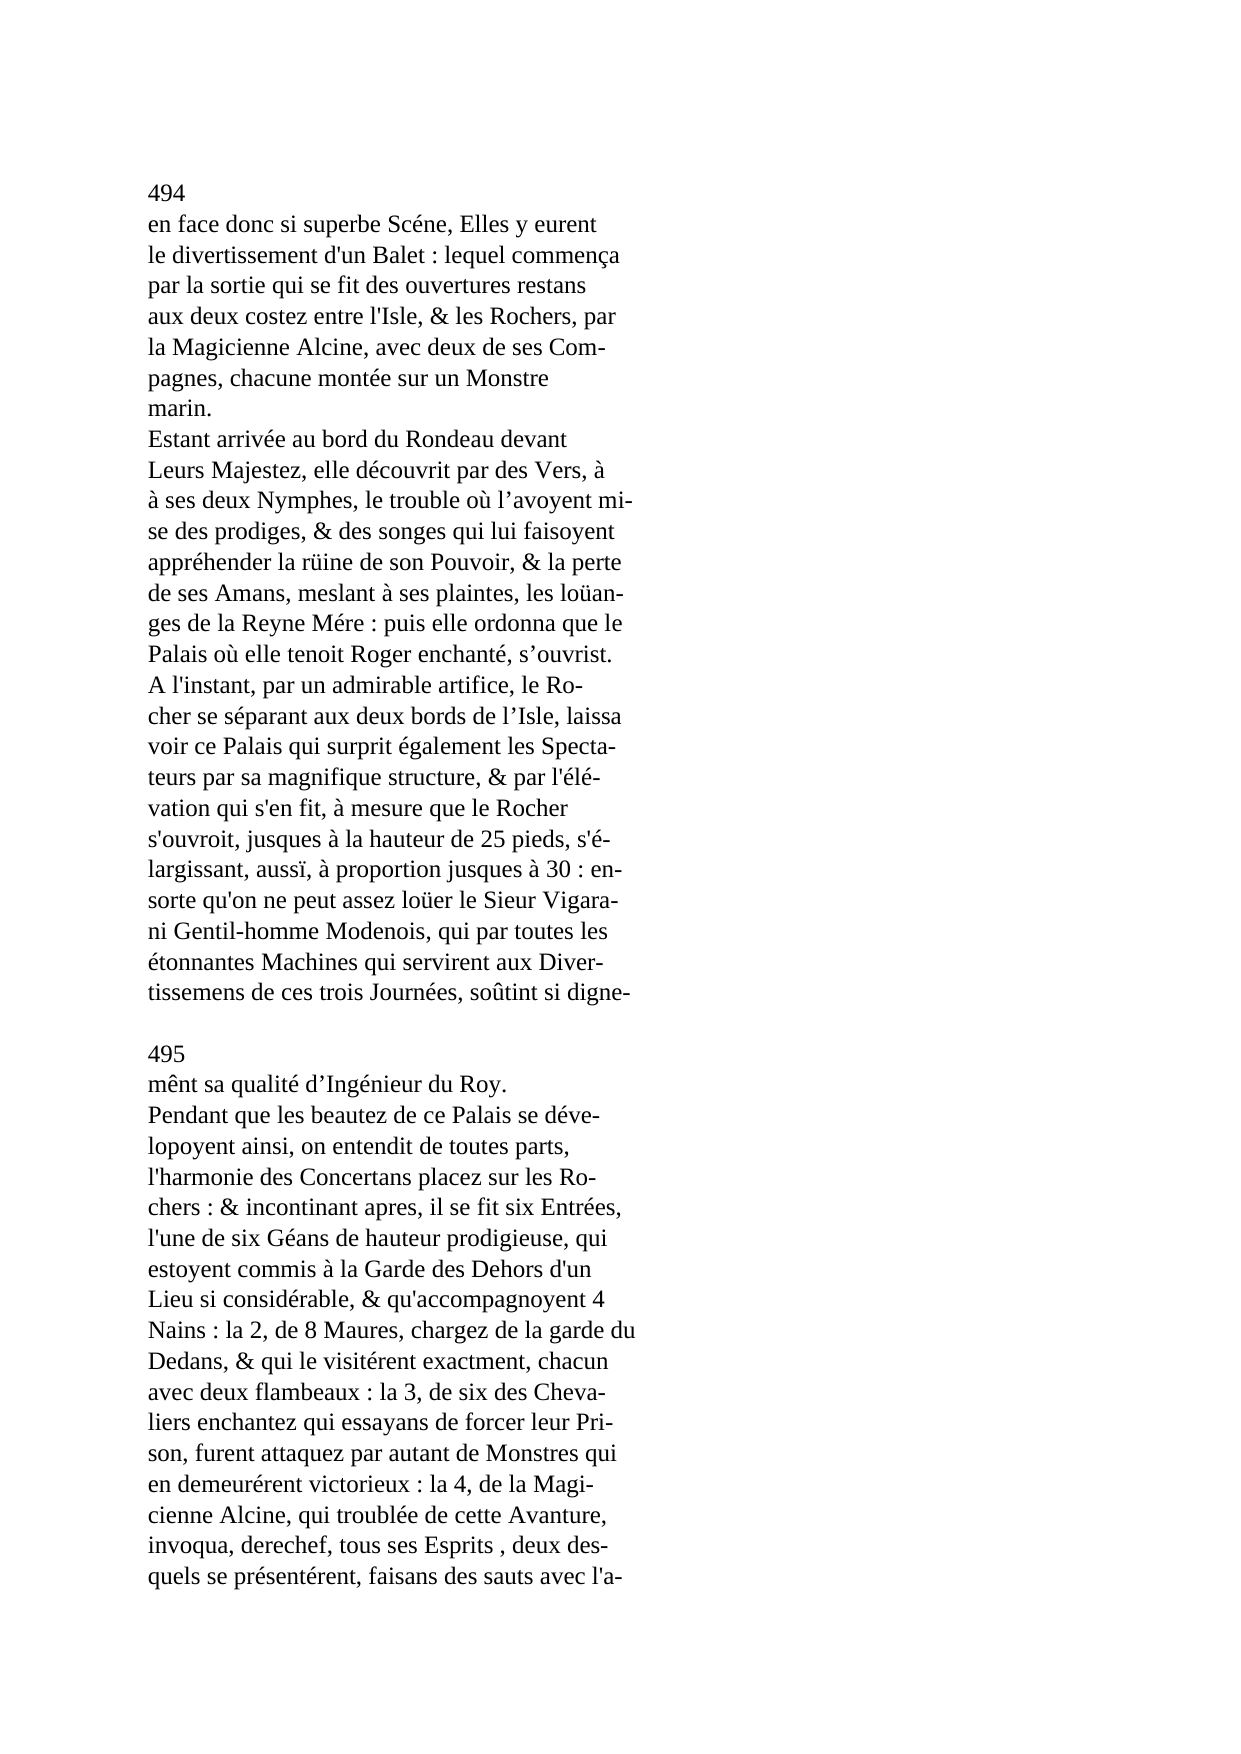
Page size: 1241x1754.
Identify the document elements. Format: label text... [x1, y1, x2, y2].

text A l'instant, par un admirable artifice, le Ro- [148, 670, 1093, 699]
text largissant, aussï, à proportion jusques à 30 : en- [148, 854, 1093, 883]
text marin. [148, 393, 1093, 422]
text voir ce Palais qui surprit également les Specta- [148, 731, 1093, 760]
text lopoyent ainsi, on entendit de toutes parts, [148, 1131, 1093, 1160]
text Dedans, & qui le visitérent exactment, chacun [148, 1346, 1093, 1375]
text quels se présentérent, faisans des sauts avec l'a- [148, 1561, 1093, 1590]
text l'une de six Géans de hauteur prodigieuse, qui [148, 1223, 1093, 1252]
text par la sortie qui se fit des ouvertures restans [148, 271, 1093, 299]
text aux deux costez entre l'Isle, & les Rochers, par [148, 301, 1093, 330]
text vation qui s'en fit, à mesure que le Rocher [148, 793, 1093, 822]
text ges de la Reyne Mére : puis elle ordonna que le [148, 608, 1093, 637]
text mênt sa qualité d’Ingénieur du Roy. [148, 1069, 1093, 1098]
text s'ouvroit, jusques à la hauteur de 25 pieds, s'é- [148, 824, 1093, 852]
text invoqua, derechef, tous ses Esprits , deux des- [148, 1530, 1093, 1559]
text Pendant que les beautez de ce Palais se déve- [148, 1100, 1093, 1129]
text 495 [148, 1039, 1093, 1067]
text en face donc si superbe Scéne, Elles y eurent [148, 209, 1093, 238]
text teurs par sa magnifique structure, & par l'élé- [148, 762, 1093, 791]
text l'harmonie des Concertans placez sur les Ro- [148, 1162, 1093, 1190]
text Lieu si considérable, & qu'accompagnoyent 4 [148, 1284, 1093, 1313]
text sorte qu'on ne peut assez loüer le Sieur Vigara- [148, 885, 1093, 914]
text cher se séparant aux deux bords de l’Isle, laissa [148, 701, 1093, 729]
text étonnantes Machines qui servirent aux Diver- [148, 947, 1093, 975]
text chers : & incontinant apres, il se fit six Entrées, [148, 1192, 1093, 1221]
text tissemens de ces trois Journées, soûtint si digne- [148, 977, 1093, 1006]
text le divertissement d'un Balet : lequel commença [148, 240, 1093, 268]
text de ses Amans, meslant à ses plaintes, les loüan- [148, 578, 1093, 607]
text Estant arrivée au bord du Rondeau devant [148, 424, 1093, 453]
text ni Gentil-homme Modenois, qui par toutes les [148, 916, 1093, 944]
text se des prodiges, & des songes qui lui faisoyent [148, 516, 1093, 545]
text Leurs Majestez, elle découvrit par des Vers, à [148, 455, 1093, 484]
text la Magicienne Alcine, avec deux de ses Com- [148, 332, 1093, 361]
text à ses deux Nymphes, le trouble où l’avoyent mi- [148, 486, 1093, 514]
text cienne Alcine, qui troublée de cette Avanture, [148, 1500, 1093, 1528]
text liers enchantez qui essayans de forcer leur Pri- [148, 1407, 1093, 1436]
text Nains : la 2, de 8 Maures, chargez de la garde du [148, 1315, 1093, 1344]
text estoyent commis à la Garde des Dehors d'un [148, 1254, 1093, 1283]
text avec deux flambeaux : la 3, de six des Cheva- [148, 1377, 1093, 1406]
text Palais où elle tenoit Roger enchanté, s’ouvrist. [148, 639, 1093, 668]
text son, furent attaquez par autant de Monstres qui [148, 1438, 1093, 1467]
text 494 [148, 178, 1093, 207]
text pagnes, chacune montée sur un Monstre [148, 363, 1093, 391]
text appréhender la rüine de son Pouvoir, & la perte [148, 547, 1093, 576]
text en demeurérent victorieux : la 4, de la Magi- [148, 1469, 1093, 1498]
